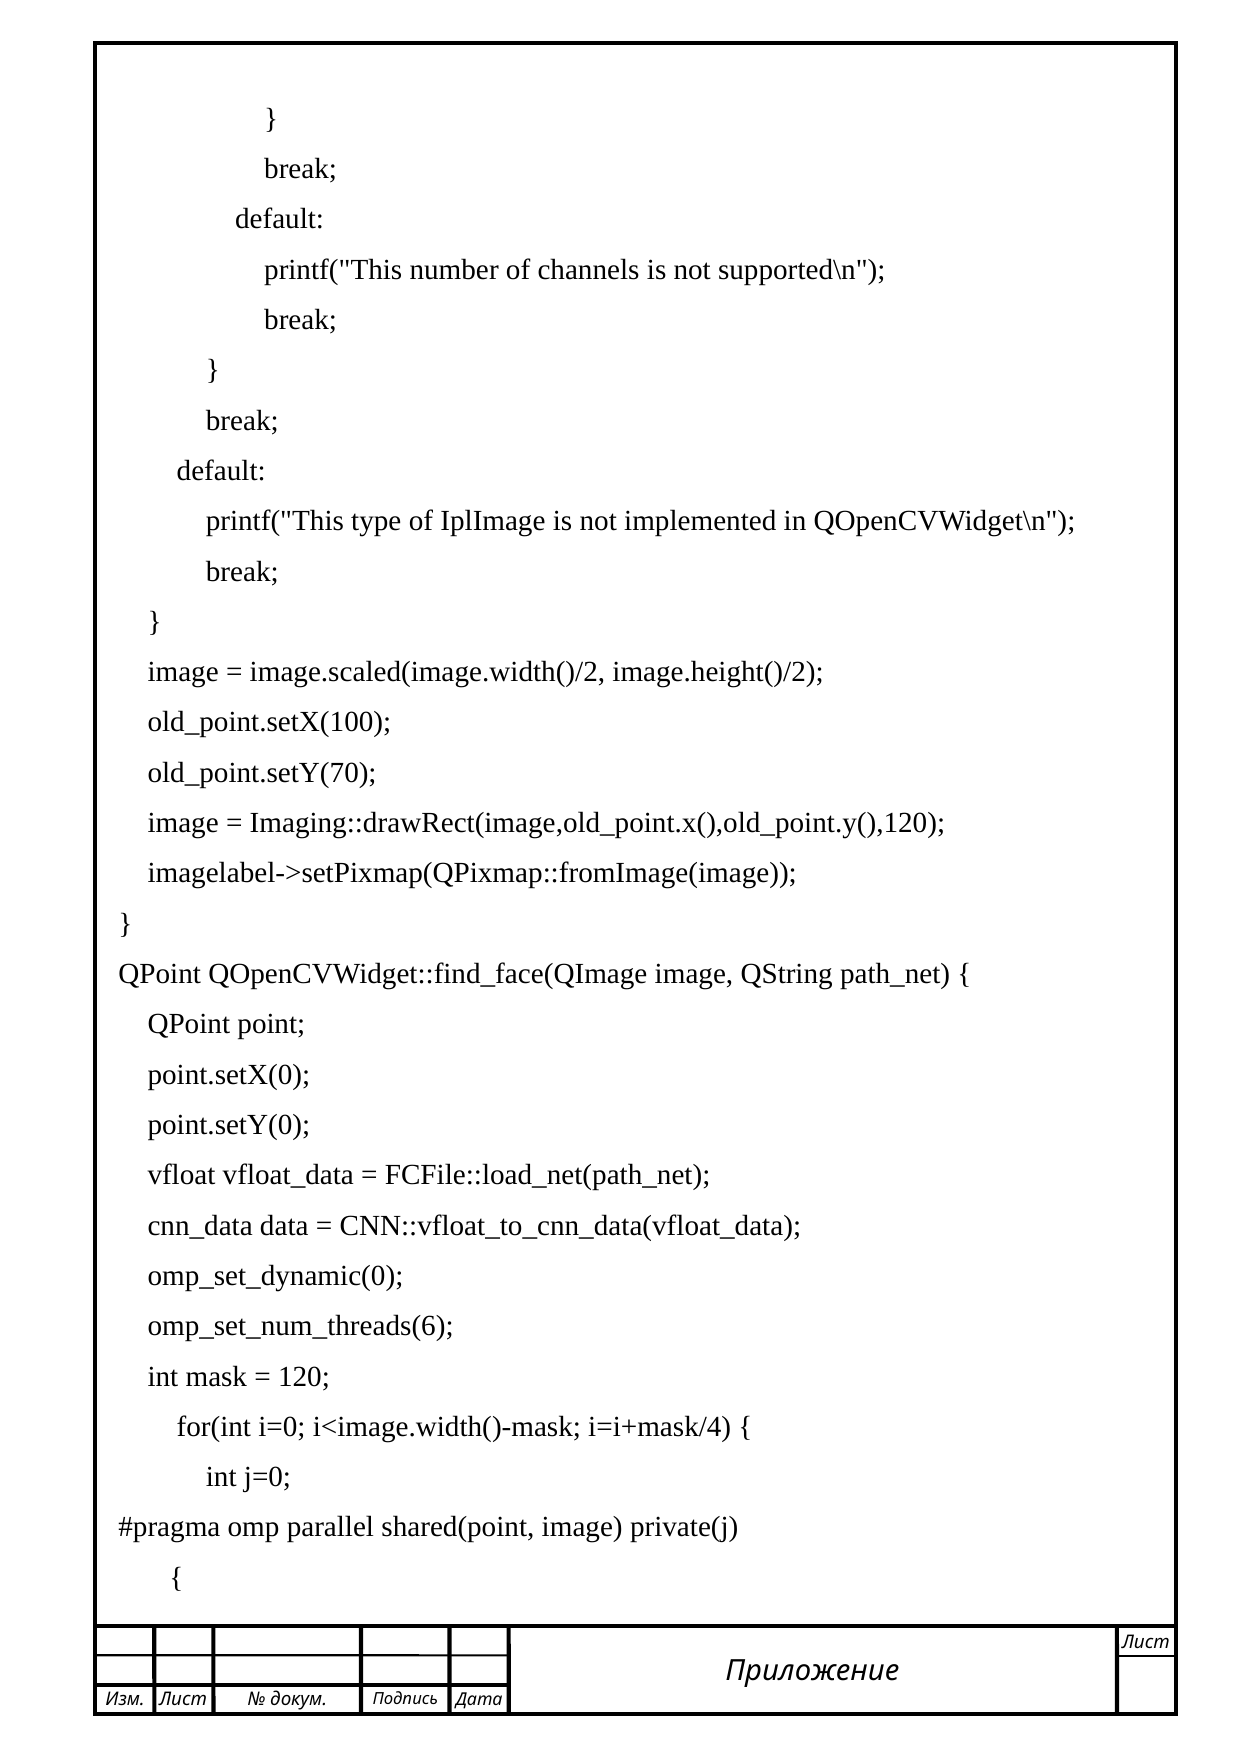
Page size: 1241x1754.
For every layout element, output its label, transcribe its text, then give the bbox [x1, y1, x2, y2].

text default: [118, 201, 1122, 235]
text int mask = 120; [118, 1359, 1122, 1392]
text printf("This number of channels is not supported\n"); [118, 252, 1122, 285]
text default: [118, 453, 1122, 487]
text image = image.scaled(image.width()/2, image.height()/2); [118, 654, 1122, 688]
text image = Imaging::drawRect(image,old_point.x(),old_point.y(),120); [118, 805, 1122, 839]
text break; [118, 151, 1122, 185]
text omp_set_num_threads(6); [118, 1308, 1122, 1342]
text old_point.setY(70); [118, 755, 1122, 788]
text QPoint QOpenCVWidget::find_face(QImage image, QString path_net) { [118, 956, 1122, 990]
text vfloat vfloat_data = FCFile::load_net(path_net); [118, 1157, 1122, 1191]
text point.setY(0); [118, 1107, 1122, 1141]
text QPoint point; [118, 1006, 1122, 1040]
text break; [118, 302, 1122, 336]
text } [118, 101, 1122, 134]
text cnn_data data = CNN::vfloat_to_cnn_data(vfloat_data); [118, 1208, 1122, 1241]
text imagelabel->setPixmap(QPixmap::fromImage(image)); [118, 856, 1122, 889]
text point.setX(0); [118, 1057, 1122, 1090]
text } [118, 906, 1122, 939]
text old_point.setX(100); [118, 704, 1122, 738]
text { [118, 1560, 1122, 1593]
text omp_set_dynamic(0); [118, 1258, 1122, 1292]
text } [118, 352, 1122, 386]
text } [118, 604, 1122, 637]
text break; [118, 554, 1122, 587]
text break; [118, 403, 1122, 436]
text for(int i=0; i<image.width()-mask; i=i+mask/4) { [118, 1409, 1122, 1442]
text #pragma omp parallel shared(point, image) private(j) [118, 1509, 1122, 1543]
text int j=0; [118, 1459, 1122, 1493]
text printf("This type of IplImage is not implemented in QOpenCVWidget\n"); [118, 503, 1122, 537]
